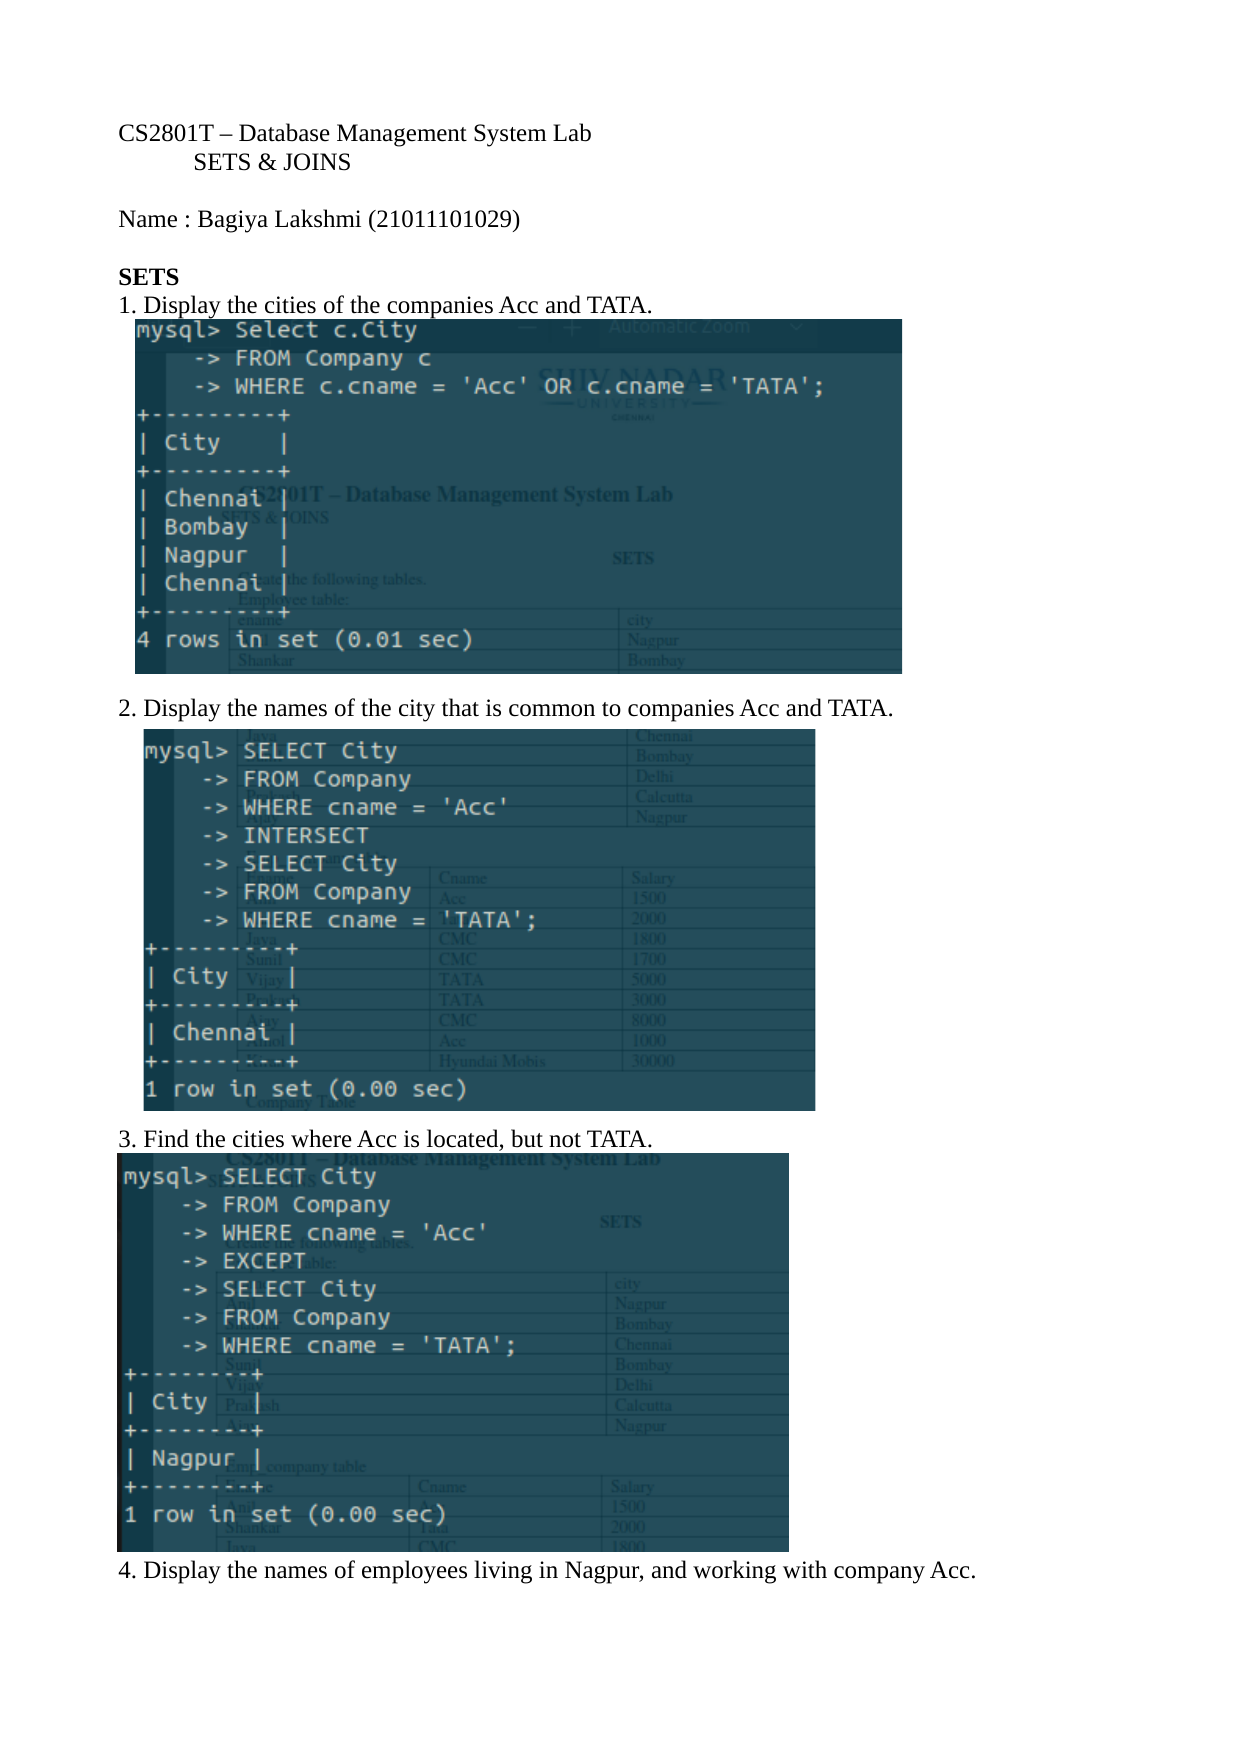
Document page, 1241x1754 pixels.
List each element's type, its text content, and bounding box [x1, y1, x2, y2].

text 3. Find the cities where Acc is located, but not TATA. [118, 1124, 1122, 1153]
picture [135, 319, 903, 674]
picture [117, 1153, 789, 1552]
text CS2801T – Database Management System Lab [118, 118, 1122, 147]
text SETS [118, 262, 1122, 291]
text Name : Bagiya Lakshmi (21011101029) [118, 204, 1122, 233]
text 2. Display the names of the city that is common to companies Acc and TATA. [118, 693, 1122, 722]
text 4. Display the names of employees living in Nagpur, and working with company Acc. [118, 1556, 1122, 1584]
text 1. Display the cities of the companies Acc and TATA. [118, 291, 1122, 319]
text SETS & JOINS [118, 147, 1122, 176]
picture [143, 729, 816, 1111]
